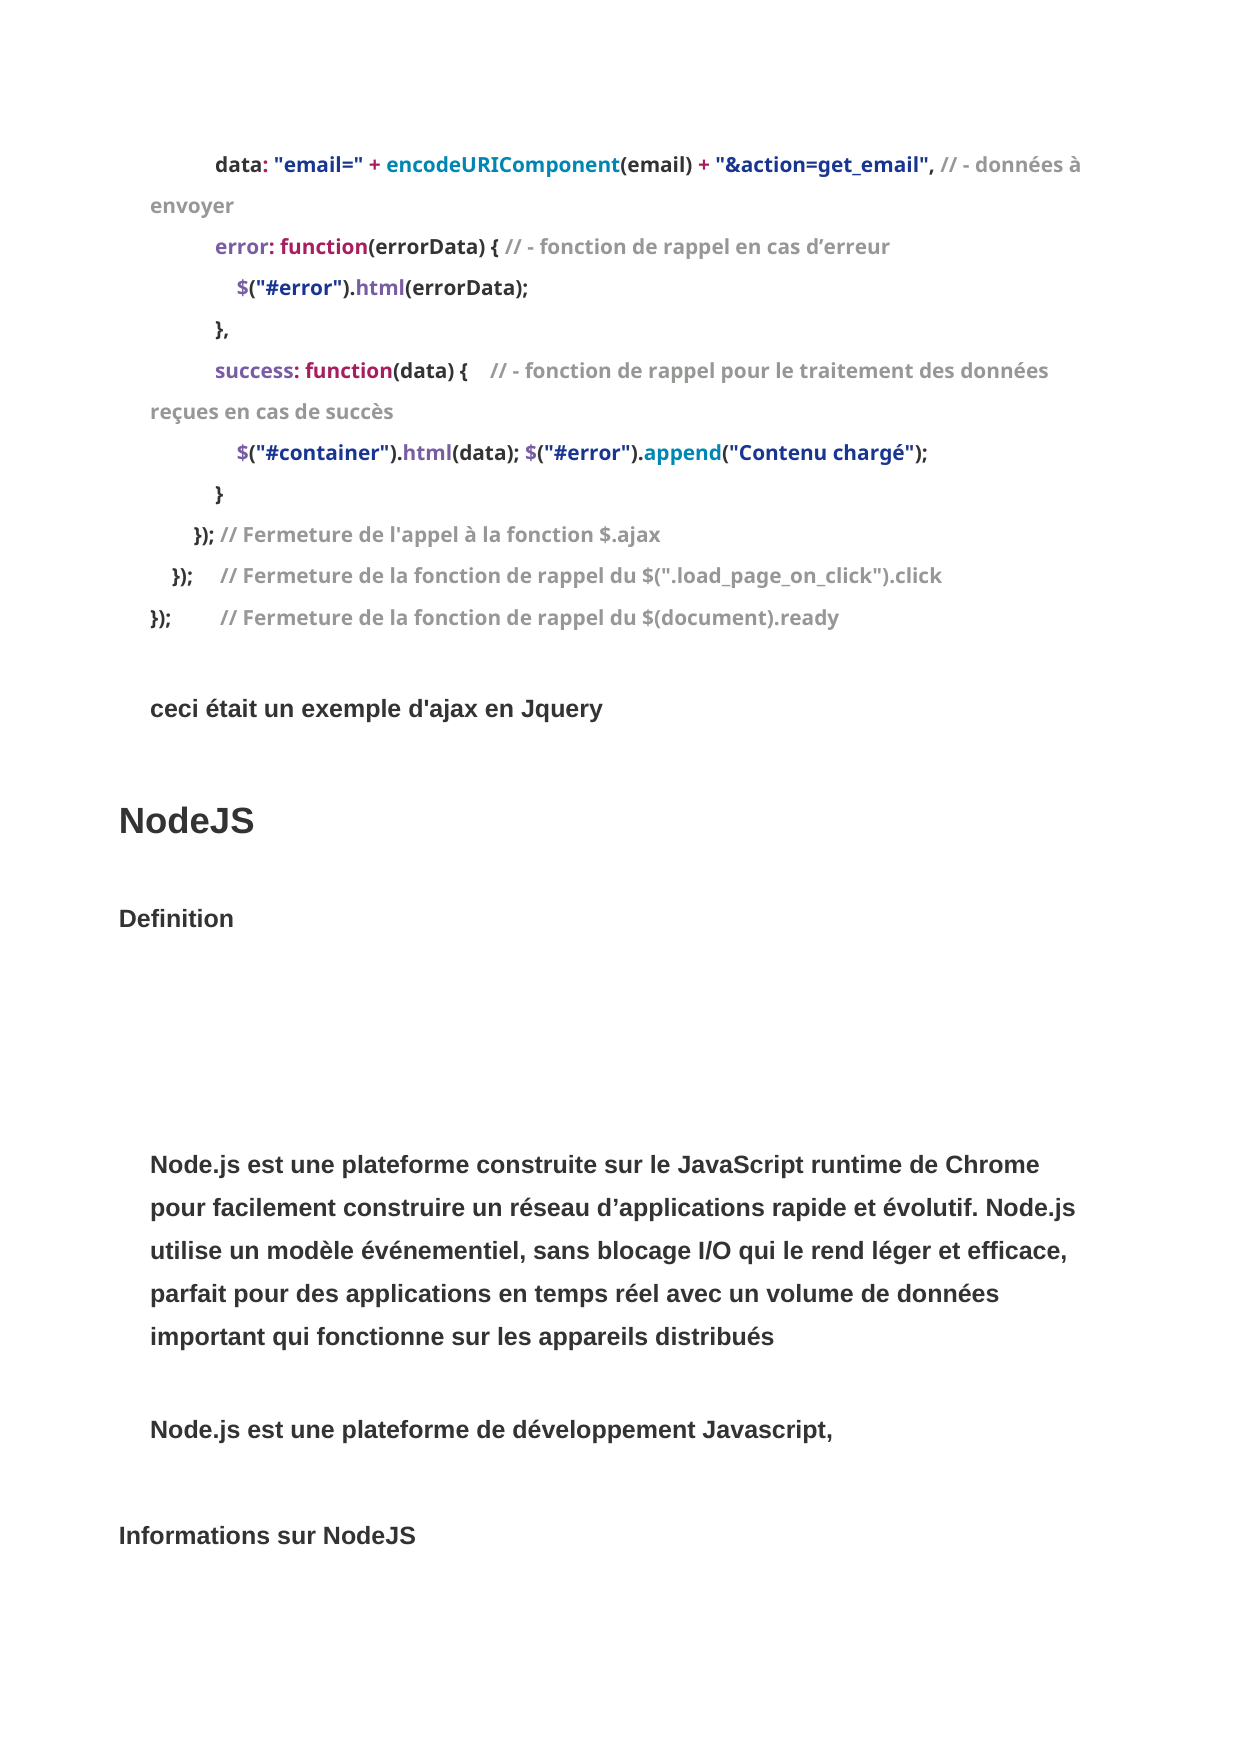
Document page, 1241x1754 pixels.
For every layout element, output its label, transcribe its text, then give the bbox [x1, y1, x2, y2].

picture [150, 982, 254, 1087]
subtitle NodeJS [119, 799, 1090, 841]
subtitle Definition [119, 904, 1090, 933]
text Node.js est une plateforme construite sur le JavaScript runtime de Chrome pour facilement construire un réseau d’applications rapide et évolutif. Node.js utilise un modèle événementiel, sans blocage I/O qui le rend léger et efficace, parfait pour des applications en temps réel avec un volume de données important qui fonctionne sur les appareils distribués [150, 1150, 1090, 1351]
text ceci était un exemple d'ajax en Jquery [150, 694, 1090, 722]
text data: "email=" + encodeURIComponent(email) + "&action=get_email", // - données à envoyer error: function(errorData) { // - fonction de rappel en cas d’erreur $("#error").html(errorData); }, success: function(data) { // - fonction de rappel pour le traitement des données reçues en cas de succès $("#container").html(data); $("#error").append("Contenu chargé"); } }); // Fermeture de l'appel à la fonction $.ajax }); // Fermeture de la fonction de rappel du $(".load_page_on_click").click }); // Fermeture de la fonction de rappel du $(document).ready [150, 150, 1090, 631]
text Node.js est une plateforme de développement Javascript, [150, 1415, 1090, 1444]
subtitle Informations sur NodeJS [119, 1521, 1090, 1550]
